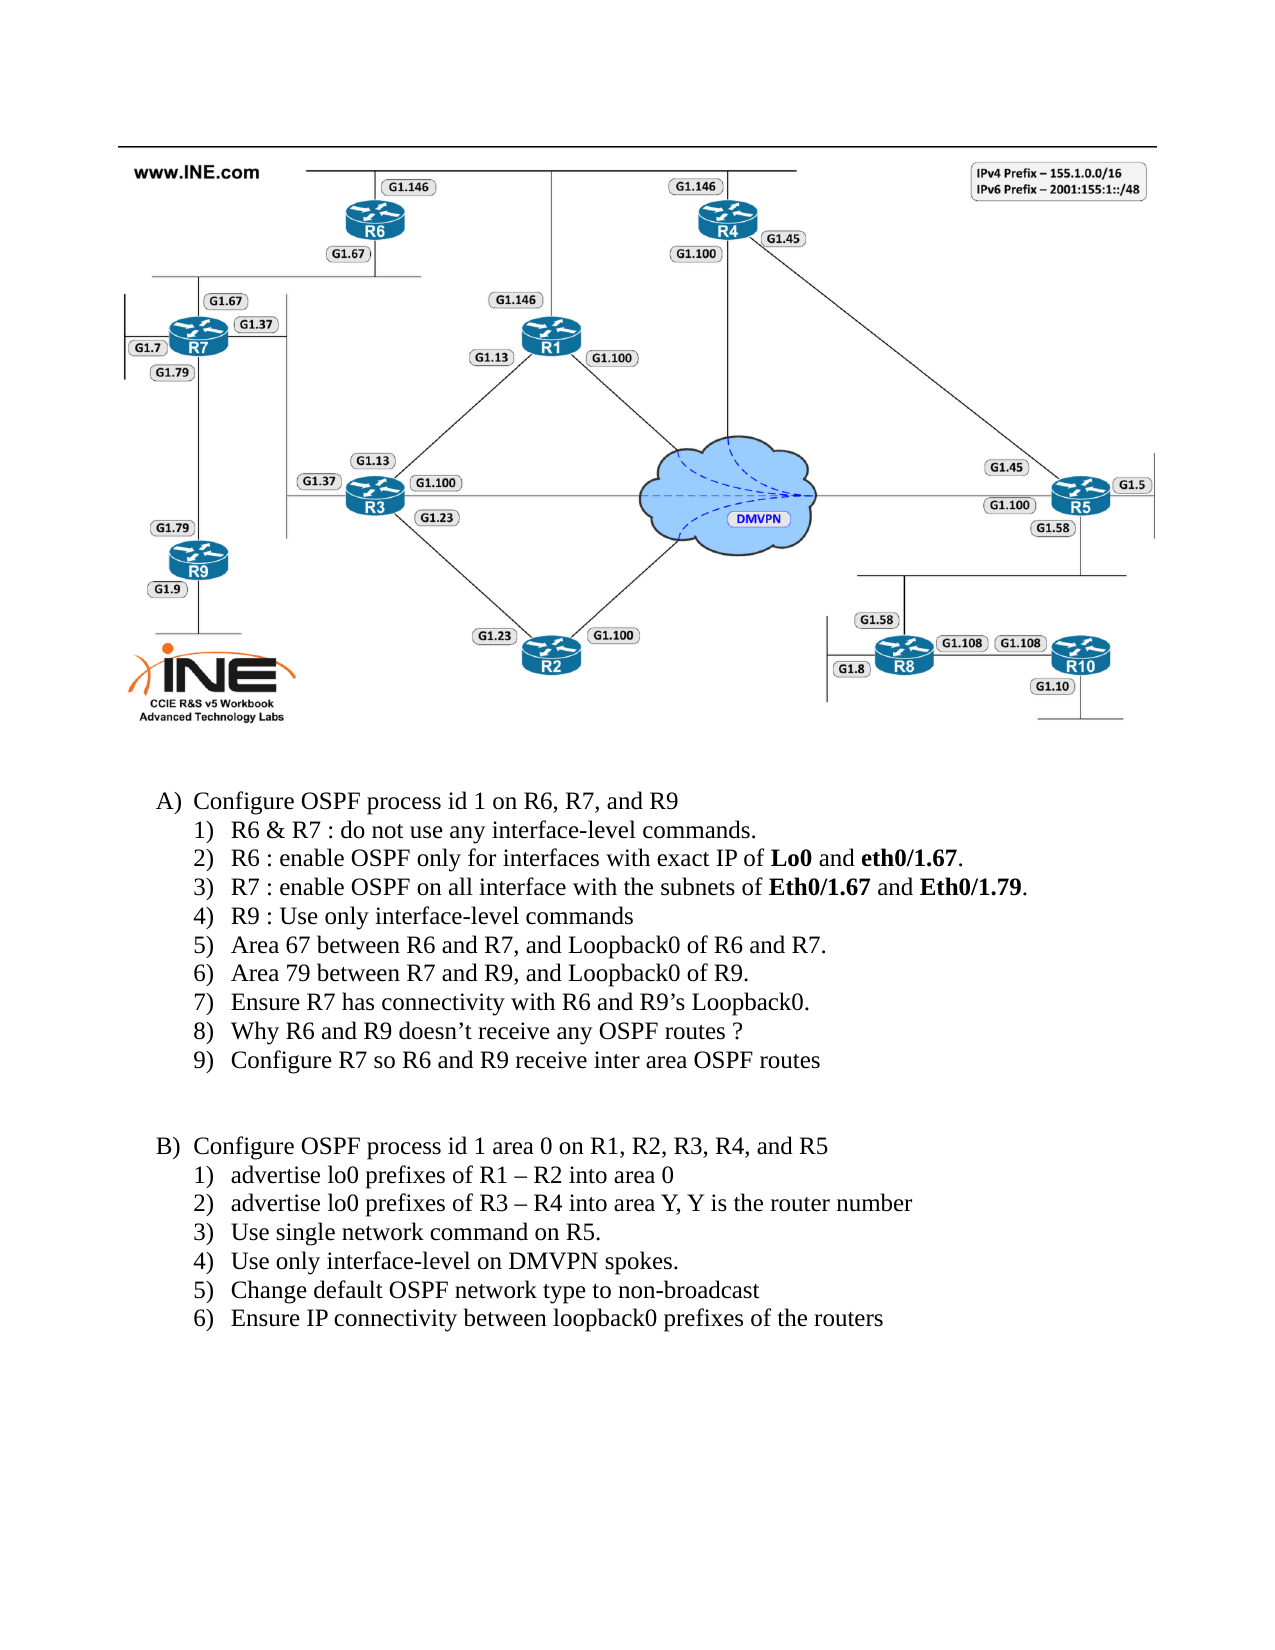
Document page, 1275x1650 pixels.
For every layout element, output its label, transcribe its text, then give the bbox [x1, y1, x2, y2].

list advertise lo0 prefixes of R3 – R4 into area Y, Y is the router number [193, 1188, 1157, 1217]
list Ensure R7 has connectivity with R6 and R9’s Loopback0. [193, 987, 1157, 1016]
list Configure R7 so R6 and R9 receive inter area OSPF routes [193, 1045, 1157, 1131]
list R6 : enable OSPF only for interfaces with exact IP of Lo0 and eth0/1.67. [193, 843, 1157, 872]
list R6 & R7 : do not use any interface-level commands. [193, 815, 1157, 843]
list Ensure IP connectivity between loopback0 prefixes of the routers [193, 1303, 1157, 1390]
list advertise lo0 prefixes of R1 – R2 into area 0 [193, 1160, 1157, 1188]
list Use only interface-level on DMVPN spokes. [193, 1246, 1157, 1275]
list Area 79 between R7 and R9, and Loopback0 of R9. [193, 958, 1157, 987]
list Configure OSPF process id 1 area 0 on R1, R2, R3, R4, and R5 [156, 1131, 1157, 1160]
picture [118, 146, 1157, 729]
list Why R6 and R9 doesn’t receive any OSPF routes ? [193, 1016, 1157, 1045]
list Configure OSPF process id 1 on R6, R7, and R9 [156, 786, 1157, 815]
list Use single network command on R5. [193, 1217, 1157, 1246]
list R9 : Use only interface-level commands [193, 901, 1157, 930]
list R7 : enable OSPF on all interface with the subnets of Eth0/1.67 and Eth0/1.79. [193, 872, 1157, 901]
list Area 67 between R6 and R7, and Loopback0 of R6 and R7. [193, 930, 1157, 958]
list Change default OSPF network type to non-broadcast [193, 1275, 1157, 1303]
